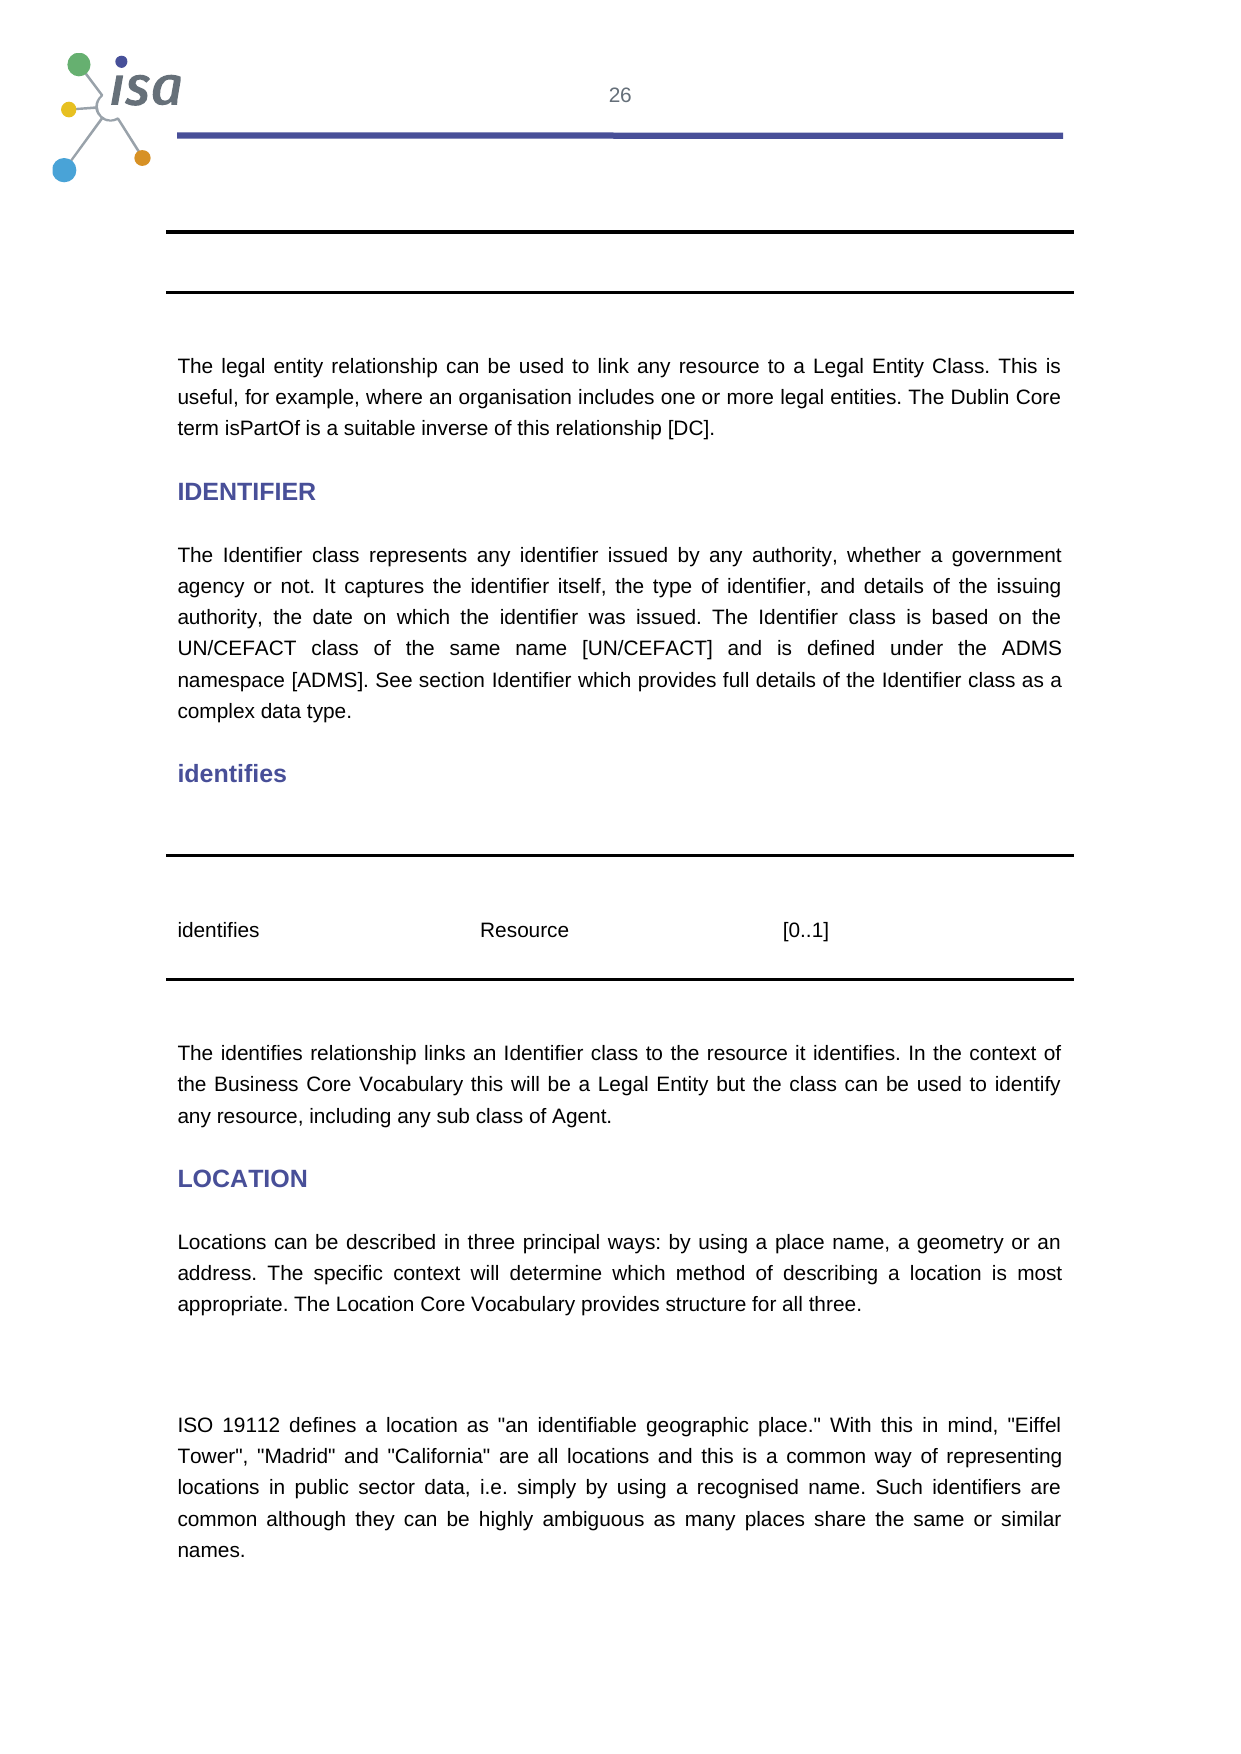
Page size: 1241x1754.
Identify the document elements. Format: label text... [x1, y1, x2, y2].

table_cell [166, 234, 469, 291]
table_cell Resource [469, 918, 771, 978]
table_cell [469, 234, 771, 291]
text The legal entity relationship can be used to link any resource to a Legal Entity Class. This is useful, for example, where an organisation includes one or more legal entities. The Dublin Core term isPartOf is a suitable inverse of this relationship [DC]. [177, 354, 1063, 440]
text Locations can be described in three principal ways: by using a place name, a geometry or an address. The specific context will determine which method of describing a location is most appropriate. The Location Core Vocabulary provides structure for all three. [177, 1230, 1063, 1316]
table_header Cardinality [771, 857, 1074, 917]
table_cell [771, 234, 1074, 291]
text The Identifier class represents any identifier issued by any authority, whether a government agency or not. It captures the identifier itself, the type of identifier, and details of the issuing authority, the date on which the identifier was issued. The Identifier class is based on the UN/CEFACT class of the same name [UN/CEFACT] and is defined under the ADMS namespace [ADMS]. See section 5.4 which provides full details of the Identifier class as a complex data type. [177, 543, 1063, 722]
table_cell [0..1] [771, 918, 1074, 978]
subtitle Location [177, 1164, 1063, 1192]
table_header Target Class [469, 857, 771, 917]
text The identifies relationship links an Identifier class to the resource it identifies. In the context of the Business Core Vocabulary this will be a Legal Entity but the class can be used to identify any resource, including any sub class of Agent. [177, 1041, 1063, 1127]
text ISO 19112 defines a location as "an identifiable geographic place." With this in mind, "Eiffel Tower", "Madrid" and "California" are all locations and this is a common way of representing locations in public sector data, i.e. simply by using a recognised name. Such identifiers are common although they can be highly ambiguous as many places share the same or similar names. [177, 1413, 1063, 1561]
table_header Relationship [166, 857, 469, 917]
subtitle Identifier [177, 477, 1063, 505]
subtitle identifies [177, 759, 1063, 788]
table_cell identifies [166, 918, 469, 978]
